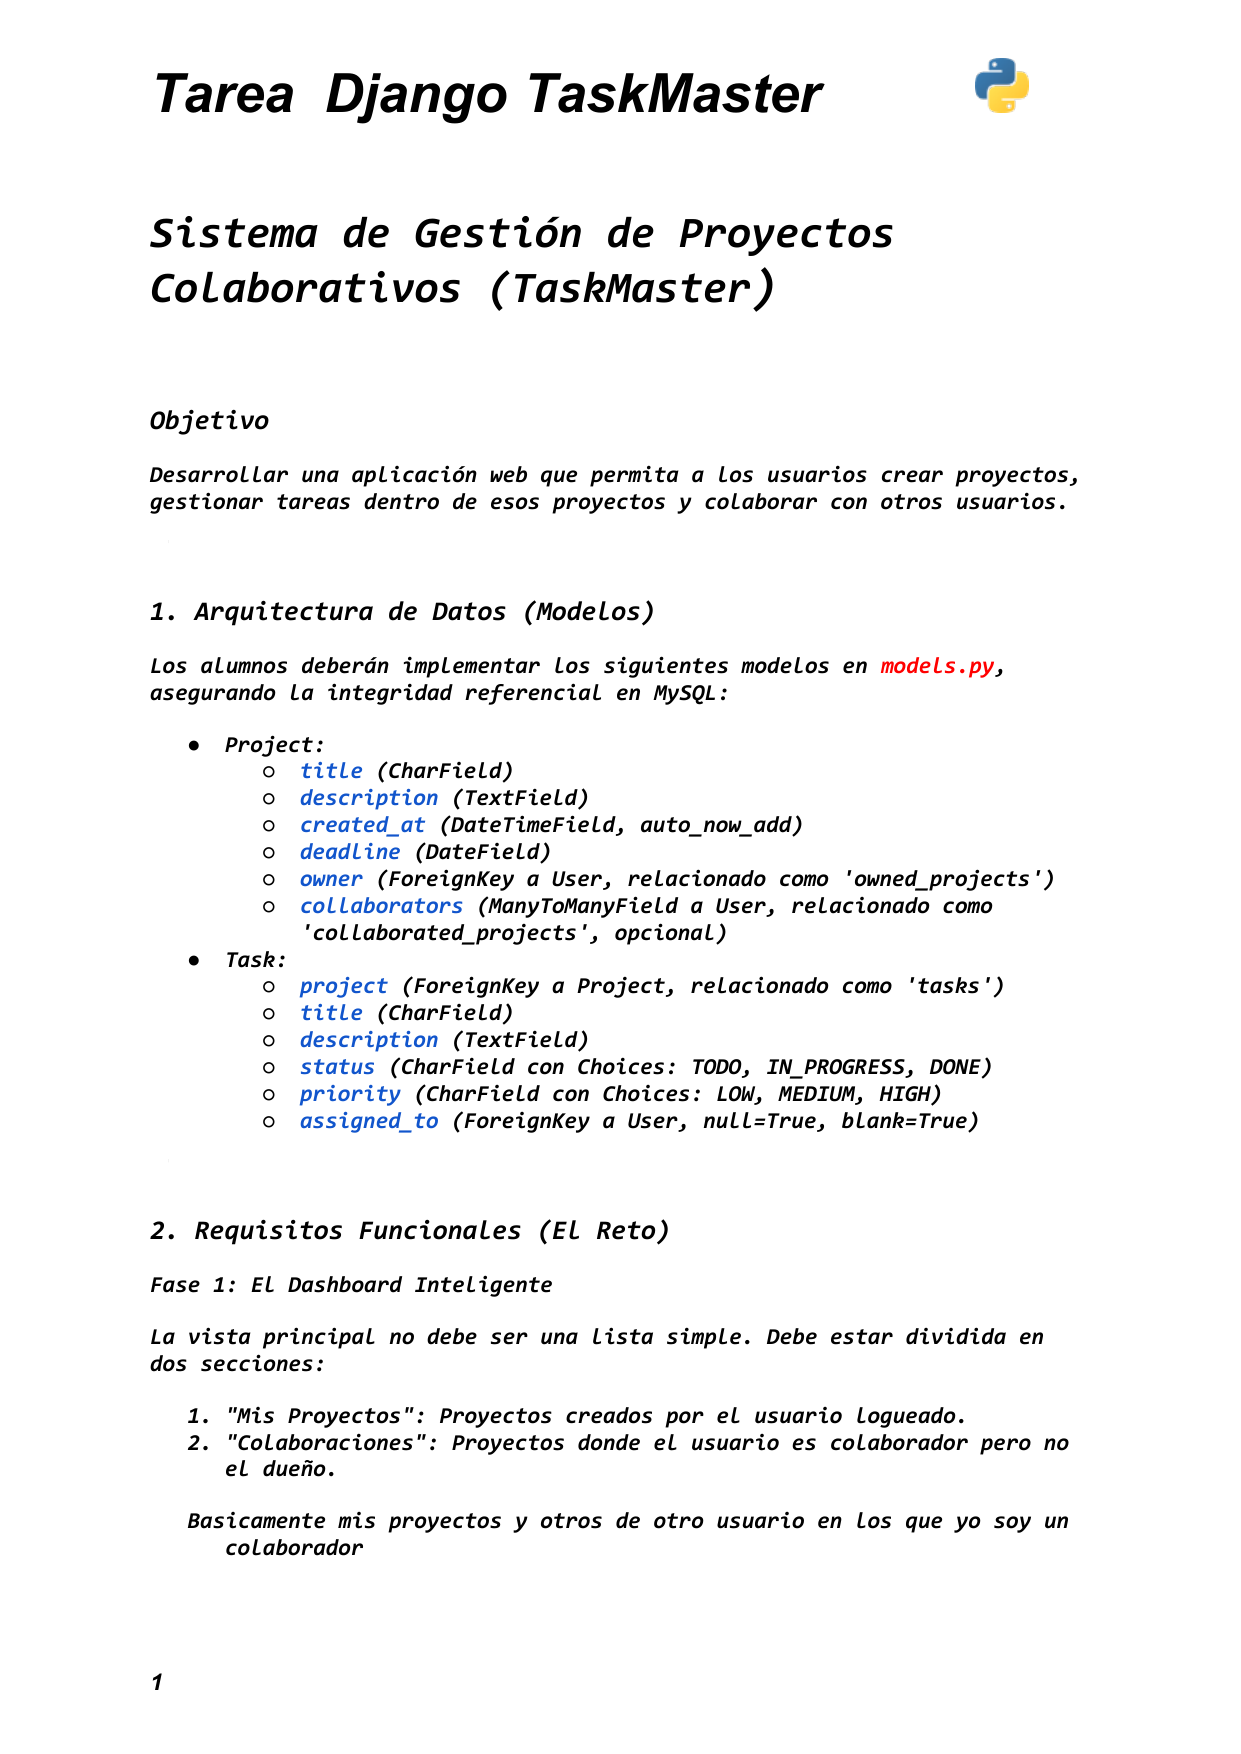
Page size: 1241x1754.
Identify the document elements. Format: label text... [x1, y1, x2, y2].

list deadline (DateField) [262, 838, 1090, 865]
text Los alumnos deberán implementar los siguientes modelos en models.py, asegurando la integridad referencial en MySQL: [150, 652, 1090, 706]
list Task: [187, 946, 1090, 973]
list "Mis Proyectos": Proyectos creados por el usuario logueado. [187, 1402, 1090, 1429]
text La vista principal no debe ser una lista simple. Debe estar dividida en dos secciones: [150, 1323, 1090, 1377]
list status (CharField con Choices: TODO, IN_PROGRESS, DONE) [262, 1053, 1090, 1080]
text Basicamente mis proyectos y otros de otro usuario en los que yo soy un colaborador [187, 1508, 1090, 1561]
list priority (CharField con Choices: LOW, MEDIUM, HIGH) [262, 1080, 1090, 1107]
subtitle Sistema de Gestión de Proyectos Colaborativos (TaskMaster) [150, 207, 1090, 314]
picture [975, 58, 1029, 113]
subtitle Objetivo [150, 404, 1090, 436]
subtitle 2. Requisitos Funcionales (El Reto) [150, 1215, 1090, 1246]
list created_at (DateTimeField, auto_now_add) [262, 812, 1090, 838]
list assigned_to (ForeignKey a User, null=True, blank=True) [262, 1107, 1090, 1134]
list title (CharField) [262, 1000, 1090, 1027]
list collaborators (ManyToManyField a User, relacionado como 'collaborated_projects', opcional) [262, 892, 1090, 946]
list description (TextField) [262, 785, 1090, 812]
subtitle 1. Arquitectura de Datos (Modelos) [150, 596, 1090, 627]
list project (ForeignKey a Project, relacionado como 'tasks') [262, 973, 1090, 1000]
list description (TextField) [262, 1027, 1090, 1053]
text Desarrollar una aplicación web que permita a los usuarios crear proyectos, gestionar tareas dentro de esos proyectos y colaborar con otros usuarios. [150, 461, 1090, 515]
list Project: [187, 731, 1090, 758]
list "Colaboraciones": Proyectos donde el usuario es colaborador pero no el dueño. [187, 1429, 1090, 1483]
list owner (ForeignKey a User, relacionado como 'owned_projects') [262, 865, 1090, 892]
subtitle Fase 1: El Dashboard Inteligente [150, 1271, 1090, 1298]
list title (CharField) [262, 758, 1090, 785]
